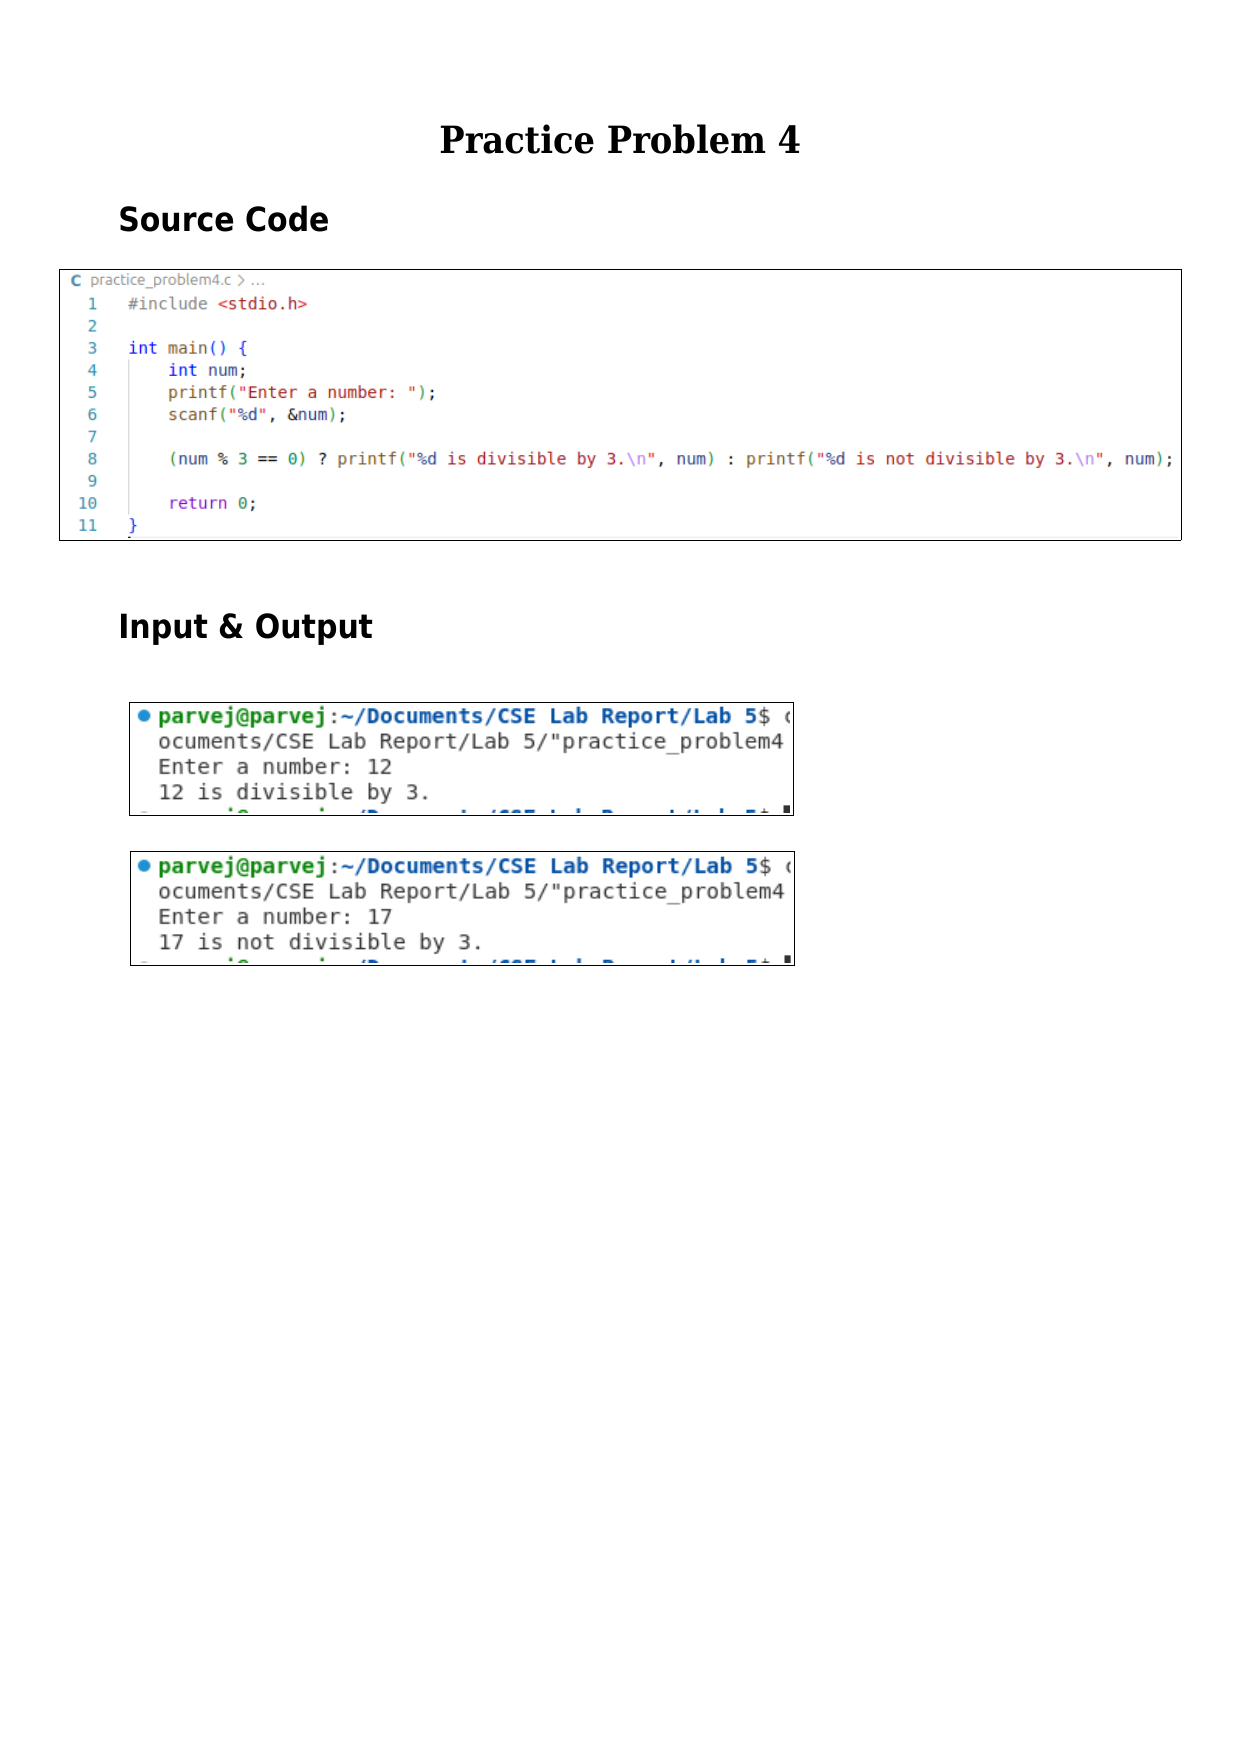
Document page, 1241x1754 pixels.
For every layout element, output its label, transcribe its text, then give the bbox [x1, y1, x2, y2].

text Practice Problem 4 [118, 118, 1122, 162]
picture [132, 704, 790, 813]
picture [132, 854, 791, 963]
text Input & Output [118, 608, 1122, 647]
picture [62, 271, 1178, 538]
text Source Code [118, 201, 1122, 239]
